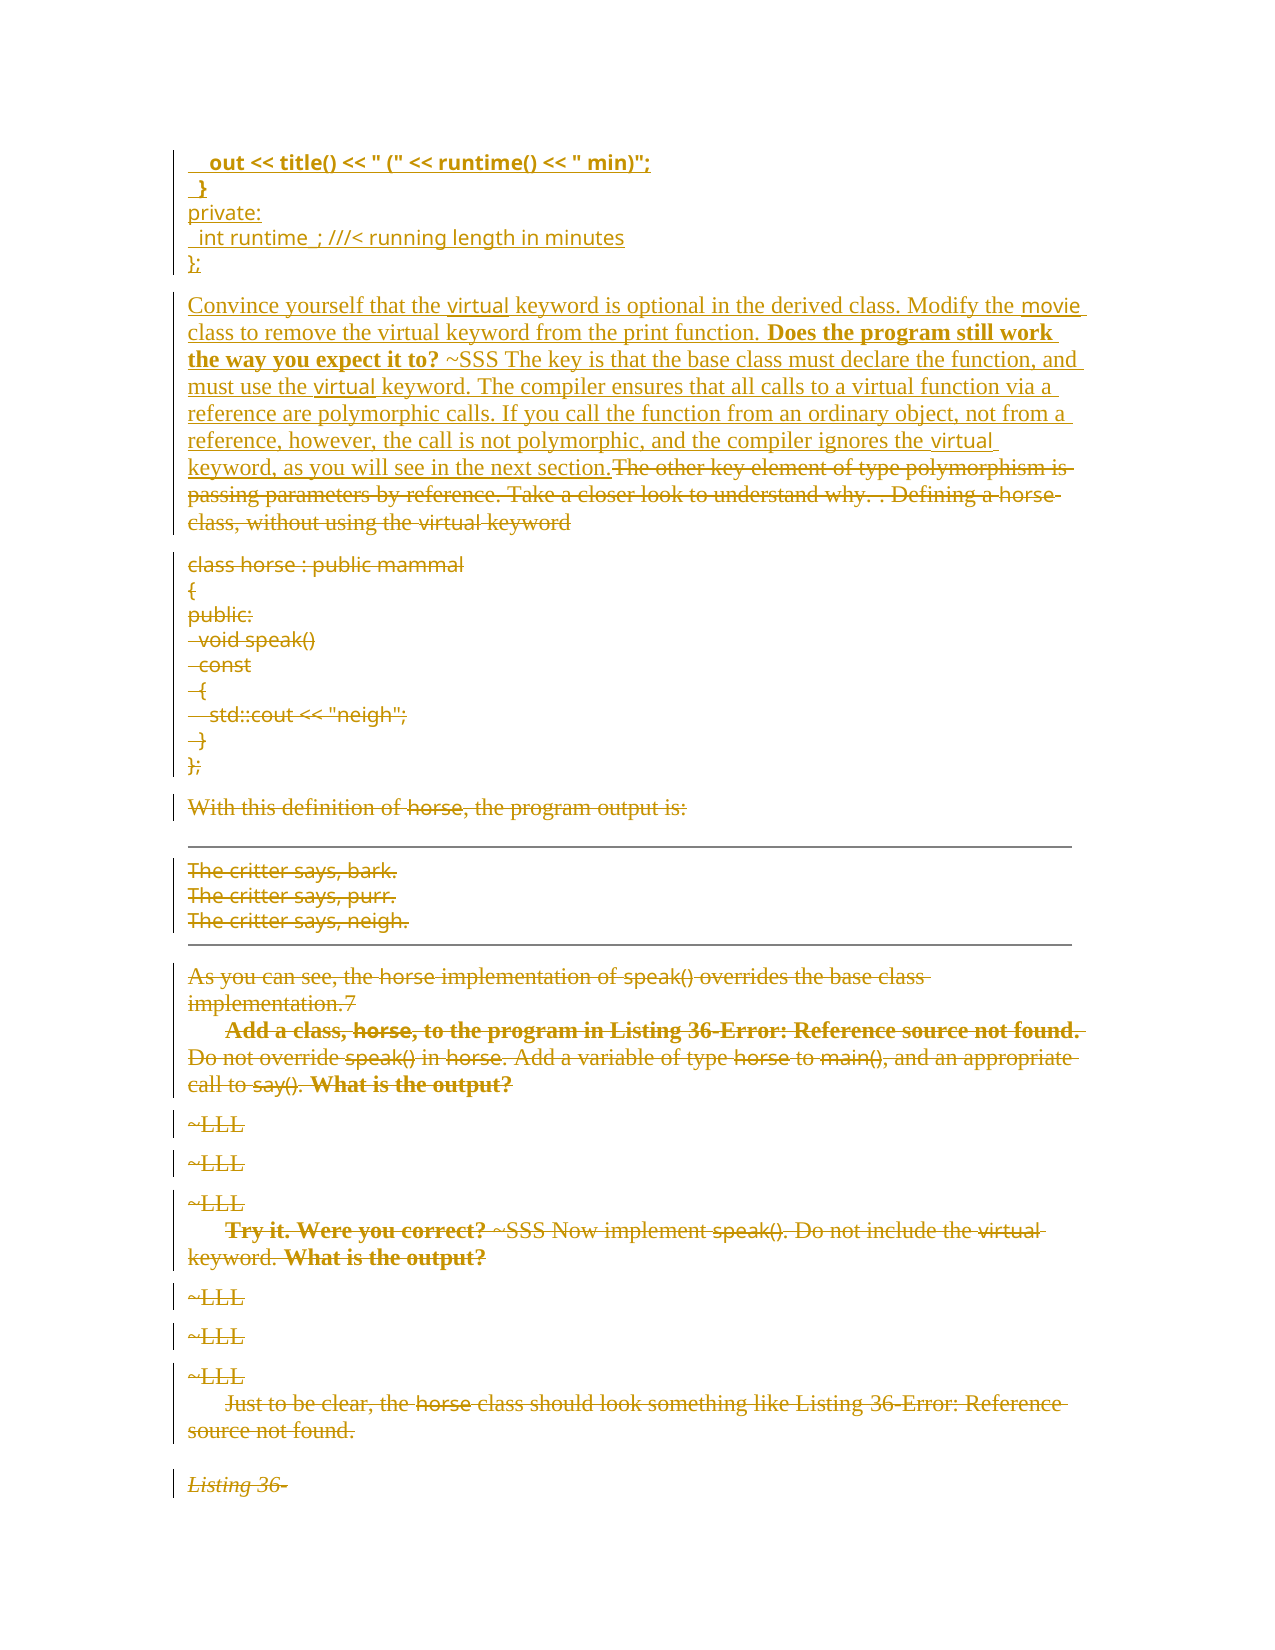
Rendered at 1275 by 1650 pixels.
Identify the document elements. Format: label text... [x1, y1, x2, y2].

text }; [187, 250, 1072, 275]
text Convince yourself that the virtual keyword is optional in the derived class. Modify the movie class to remove the virtual keyword from the print function. Does the program still work the way you expect it to? ~SSS The key is that the base class must declare the function, and must use the virtual keyword. The compiler ensures that all calls to a virtual function via a reference are polymorphic calls. If you call the function from an ordinary object, not from a reference, however, the call is not polymorphic, and the compiler ignores the virtual keyword, as you will see in the next section. [187, 962, 1087, 1017]
text } [187, 175, 1072, 200]
text Convince yourself that the virtual keyword is optional in the derived class. Modify the movie class to remove the virtual keyword from the print function. Does the program still work the way you expect it to? ~SSS The key is that the base class must declare the function, and must use the virtual keyword. The compiler ensures that all calls to a virtual function via a reference are polymorphic calls. If you call the function from an ordinary object, not from a reference, however, the call is not polymorphic, and the compiler ignores the virtual keyword, as you will see in the next section. [187, 1469, 1087, 1498]
text Convince yourself that the virtual keyword is optional in the derived class. Modify the movie class to remove the virtual keyword from the print function. Does the program still work the way you expect it to? ~SSS The key is that the base class must declare the function, and must use the virtual keyword. The compiler ensures that all calls to a virtual function via a reference are polymorphic calls. If you call the function from an ordinary object, not from a reference, however, the call is not polymorphic, and the compiler ignores the virtual keyword, as you will see in the next section. [187, 316, 1087, 535]
text private: [187, 200, 1072, 225]
text out << title() << " (" << runtime() << " min)"; [187, 150, 1072, 175]
text int runtime_; ///< running length in minutes [187, 225, 1072, 250]
text Convince yourself that the virtual keyword is optional in the derived class. Modify the movie class to remove the virtual keyword from the print function. Does the program still work the way you expect it to? ~SSS The key is that the base class must declare the function, and must use the virtual keyword. The compiler ensures that all calls to a virtual function via a reference are polymorphic calls. If you call the function from an ordinary object, not from a reference, however, the call is not polymorphic, and the compiler ignores the virtual keyword, as you will see in the next section. [187, 292, 1087, 315]
